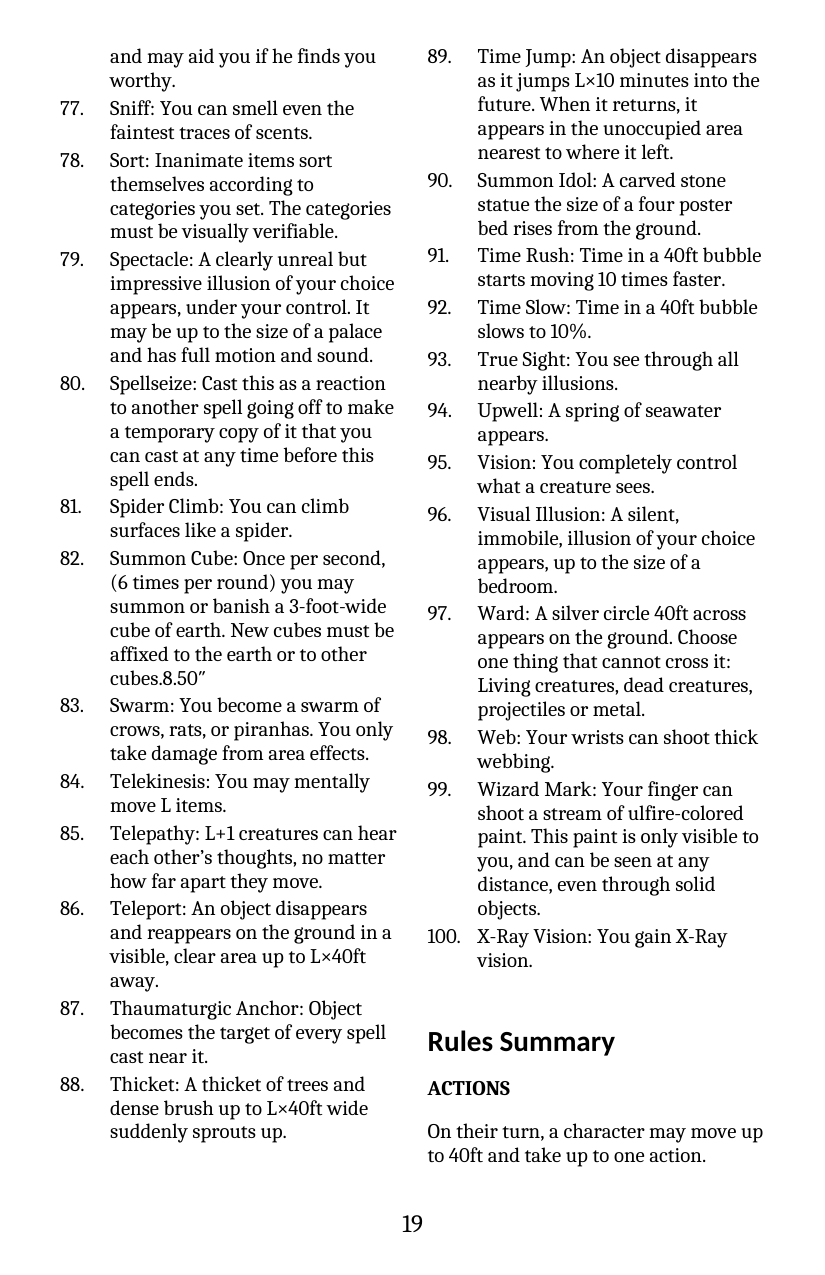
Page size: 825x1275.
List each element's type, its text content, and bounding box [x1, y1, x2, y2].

list Spellseize: Cast this as a reaction to another spell going off to make a temporary copy of it that you can cast at any time before this spell ends. [60, 371, 397, 491]
list Sort: Inanimate items sort themselves according to categories you set. The categories must be visually verifiable. [60, 148, 397, 244]
list Spectacle: A clearly unreal but impressive illusion of your choice appears, under your control. It may be up to the size of a palace and has full motion and sound. [60, 248, 397, 368]
text ACTIONS [427, 1077, 765, 1101]
list and may aid you if he finds you worthy. [60, 45, 397, 93]
list Telepathy: L+1 creatures can hear each other’s thoughts, no matter how far apart they move. [60, 821, 397, 893]
list Spider Climb: You can climb surfaces like a spider. [60, 495, 397, 543]
text On their turn, a character may move up to 40ft and take up to one action. [427, 1120, 765, 1168]
subtitle Rules Summary [427, 1023, 765, 1058]
list Wizard Mark: Your finger can shoot a stream of ulfire-colored paint. This paint is only visible to you, and can be seen at any distance, even through solid objects. [427, 777, 765, 921]
list True Sight: You see through all nearby illusions. [427, 347, 765, 395]
list Time Slow: Time in a 40ft bubble slows to 10%. [427, 296, 765, 344]
list Ward: A silver circle 40ft across appears on the ground. Choose one thing that cannot cross it: Living creatures, dead creatures, projectiles or metal. [427, 602, 765, 722]
list Web: Your wrists can shoot thick webbing. [427, 726, 765, 773]
list X-Ray Vision: You gain X-Ray vision. [427, 925, 765, 973]
list Vision: You completely control what a creature sees. [427, 451, 765, 499]
list Time Jump: An object disappears as it jumps L×10 minutes into the future. When it returns, it appears in the unoccupied area nearest to where it left. [427, 45, 765, 165]
list Sniff: You can smell even the faintest traces of scents. [60, 97, 397, 144]
list Upwell: A spring of seawater appears. [427, 399, 765, 447]
list Summon Cube: Once per second, (6 times per round) you may summon or banish a 3-foot-wide cube of earth. New cubes must be affixed to the earth or to other cubes.8.50″ [60, 547, 397, 690]
list Thicket: A thicket of trees and dense brush up to L×40ft wide suddenly sprouts up. [60, 1072, 397, 1144]
list Swarm: You become a swarm of crows, rats, or piranhas. You only take damage from area effects. [60, 694, 397, 766]
list Summon Idol: A carved stone statue the size of a four poster bed rises from the ground. [427, 168, 765, 240]
list Visual Illusion: A silent, immobile, illusion of your choice appears, up to the size of a bedroom. [427, 502, 765, 598]
list Telekinesis: You may mentally move L items. [60, 770, 397, 818]
list Time Rush: Time in a 40ft bubble starts moving 10 times faster. [427, 244, 765, 292]
list Thaumaturgic Anchor: Object becomes the target of every spell cast near it. [60, 997, 397, 1068]
list Teleport: An object disappears and reappears on the ground in a visible, clear area up to L×40ft away. [60, 897, 397, 993]
